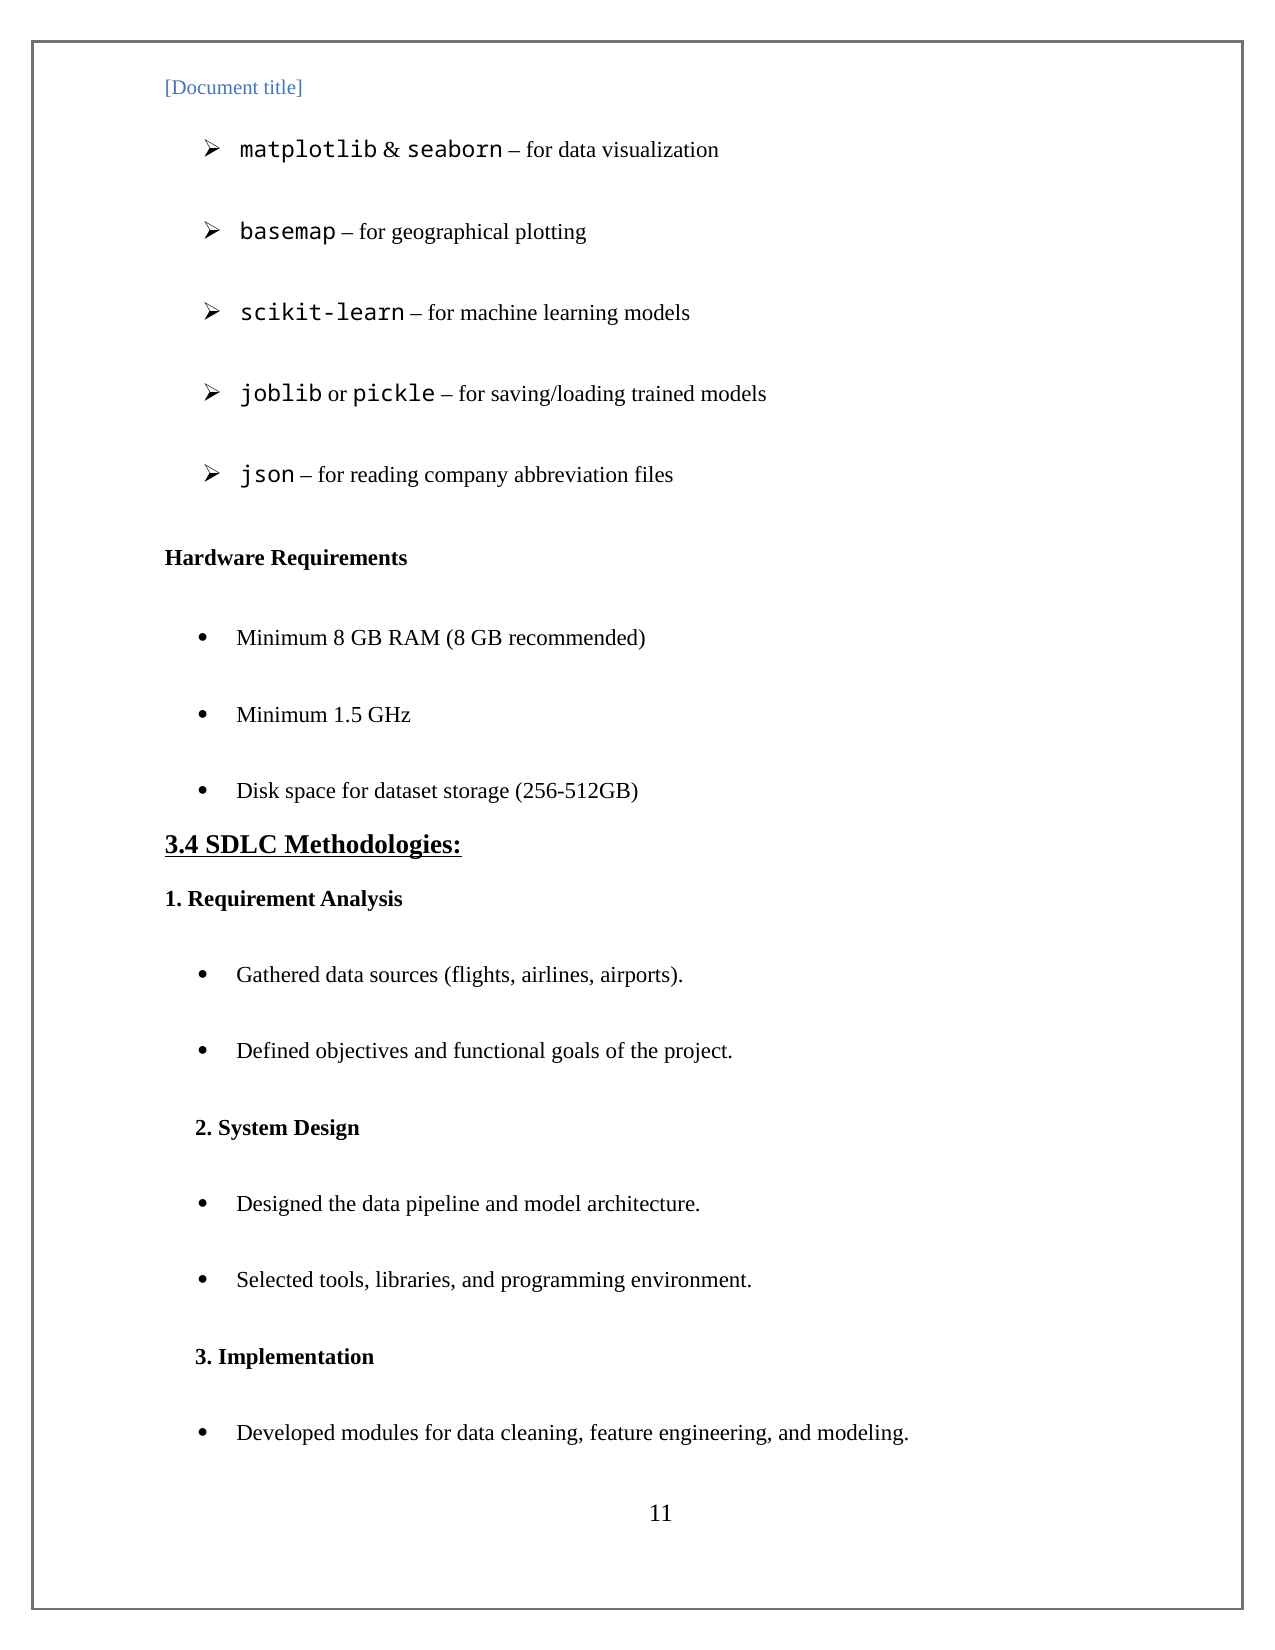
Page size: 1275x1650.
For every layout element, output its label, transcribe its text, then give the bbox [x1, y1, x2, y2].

list basemap – for geographical plotting [202, 214, 1156, 246]
list Disk space for dataset storage (256-512GB) [198, 777, 1156, 803]
list Selected tools, libraries, and programming environment. [198, 1266, 1156, 1293]
list Gathered data sources (flights, airlines, airports). [198, 961, 1156, 987]
list joblib or pickle – for saving/loading trained models [202, 377, 1156, 408]
list Defined objectives and functional goals of the project. [198, 1037, 1156, 1064]
list json – for reading company abbreviation files [202, 458, 1156, 489]
list Designed the data pipeline and model architecture. [198, 1190, 1156, 1216]
text 3.4 SDLC Methodologies: [164, 828, 1156, 860]
list Minimum 8 GB RAM (8 GB recommended) [198, 624, 1156, 651]
subtitle Hardware Requirements [164, 544, 1156, 570]
subtitle 2. System Design [195, 1114, 1156, 1140]
list matplotlib & seaborn – for data visualization [202, 133, 1156, 164]
subtitle 3. Implementation [195, 1343, 1156, 1369]
list scikit-learn – for machine learning models [202, 296, 1156, 327]
text 1. Requirement Analysis [164, 885, 1156, 911]
list Minimum 1.5 GHz [198, 701, 1156, 727]
list Developed modules for data cleaning, feature engineering, and modeling. [198, 1419, 1156, 1446]
